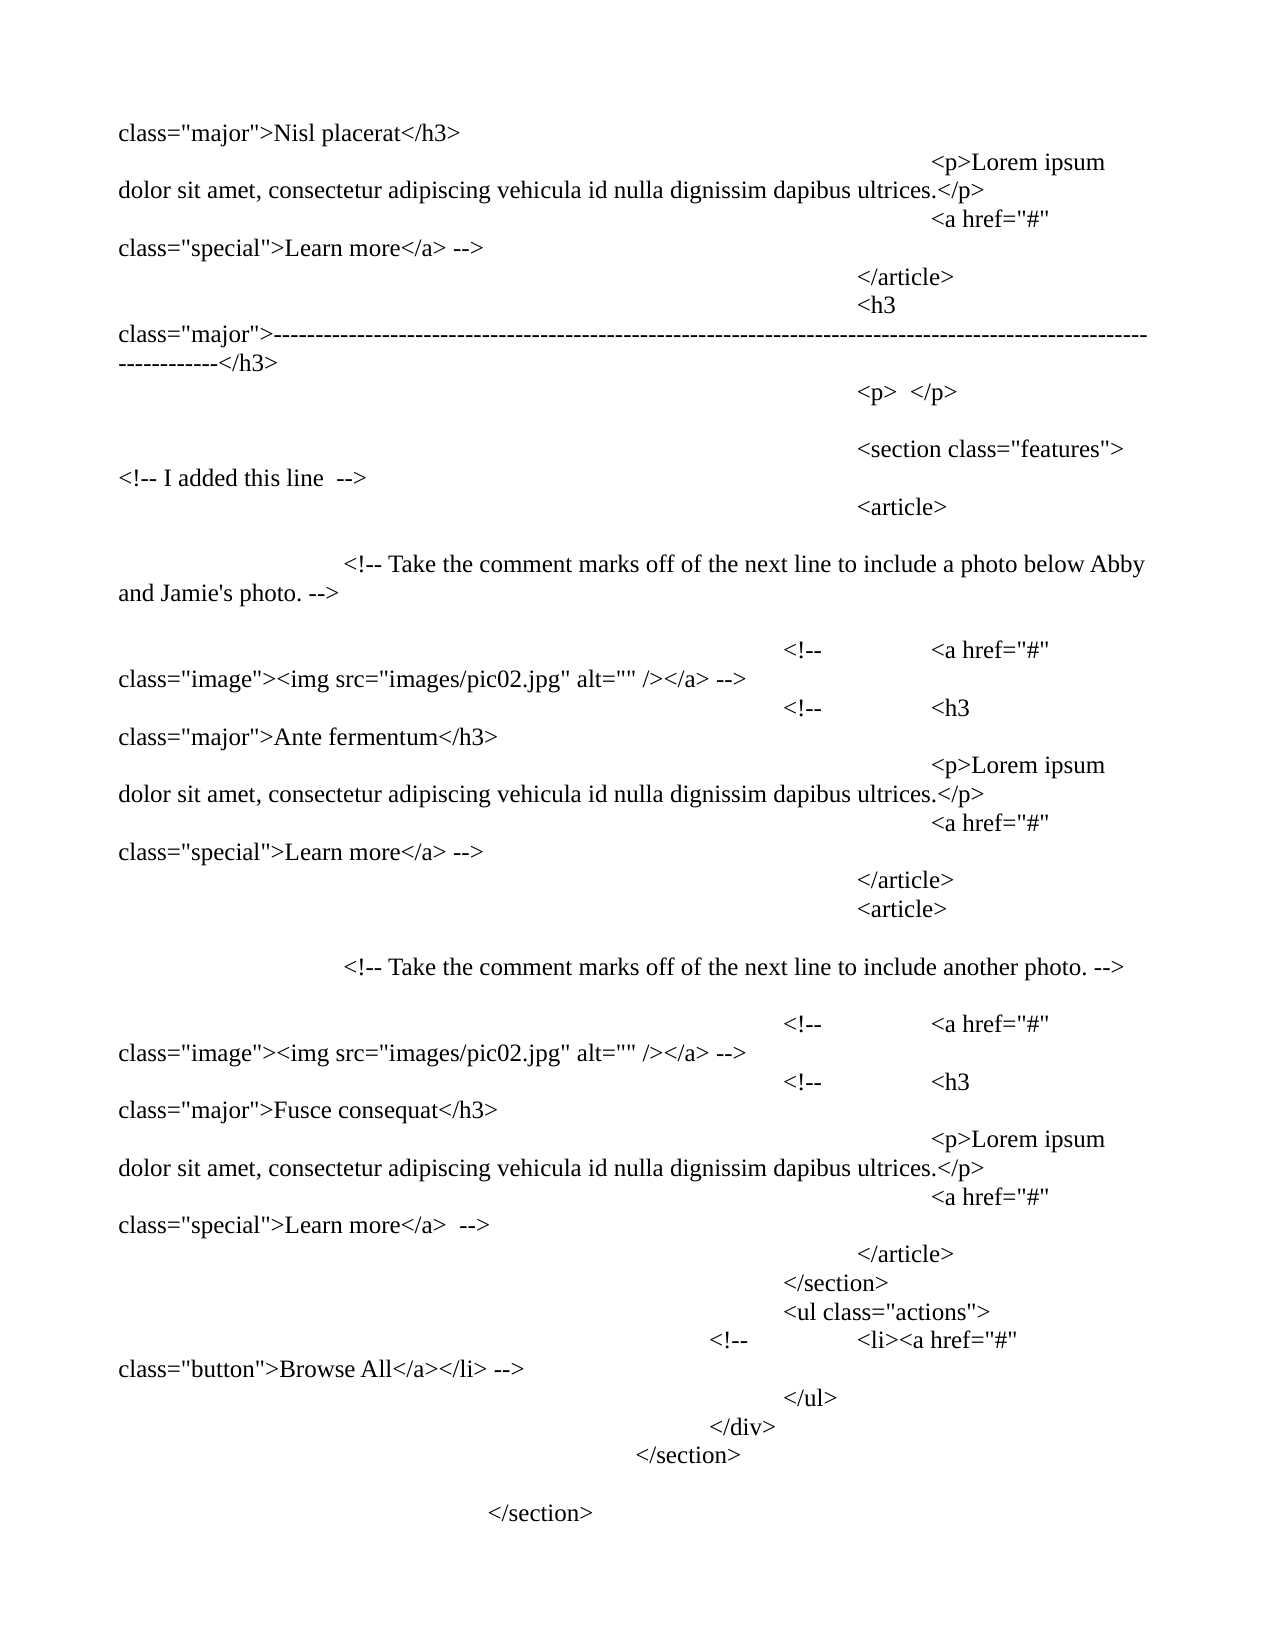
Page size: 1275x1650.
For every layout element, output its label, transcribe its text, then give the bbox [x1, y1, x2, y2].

text <article> [118, 492, 1157, 521]
text <a href="#" class="special">Learn more</a> --> [118, 808, 1157, 866]
text </section> [118, 1268, 1157, 1297]
text <p>Lorem ipsum dolor sit amet, consectetur adipiscing vehicula id nulla dignissim dapibus ultrices.</p> [118, 147, 1157, 204]
text </article> [118, 1239, 1157, 1268]
text </div> [118, 1412, 1157, 1441]
text <a href="#" class="special">Learn more</a> --> [118, 204, 1157, 262]
text </section> [118, 1498, 1157, 1527]
text </ul> [118, 1383, 1157, 1412]
text <article> [118, 894, 1157, 923]
text </section> [118, 1441, 1157, 1469]
text <!-- <h3 class="major">Fusce consequat</h3> [118, 1067, 1157, 1124]
text <ul class="actions"> [118, 1297, 1157, 1326]
text <p>Lorem ipsum dolor sit amet, consectetur adipiscing vehicula id nulla dignissim dapibus ultrices.</p> [118, 1124, 1157, 1182]
text class="major">Nisl placerat</h3> [118, 118, 1157, 147]
text </article> [118, 262, 1157, 291]
text <!-- <h3 class="major">Ante fermentum</h3> [118, 693, 1157, 751]
text <a href="#" class="special">Learn more</a> --> [118, 1182, 1157, 1239]
text <!-- Take the comment marks off of the next line to include another photo. --> [118, 952, 1157, 981]
text <!-- Take the comment marks off of the next line to include a photo below Abby and Jamie's photo. --> [118, 549, 1157, 607]
text <p>Lorem ipsum dolor sit amet, consectetur adipiscing vehicula id nulla dignissim dapibus ultrices.</p> [118, 751, 1157, 808]
text <!-- <li><a href="#" class="button">Browse All</a></li> --> [118, 1326, 1157, 1383]
text <p> </p> [118, 377, 1157, 406]
text <!-- <a href="#" class="image"><img src="images/pic02.jpg" alt="" /></a> --> [118, 636, 1157, 693]
text <section class="features"> <!-- I added this line --> [118, 434, 1157, 492]
text <h3 class="major">---------------------------------------------------------------------------------------------------------------------</h3> [118, 291, 1157, 377]
text </article> [118, 866, 1157, 894]
text <!-- <a href="#" class="image"><img src="images/pic02.jpg" alt="" /></a> --> [118, 1009, 1157, 1067]
